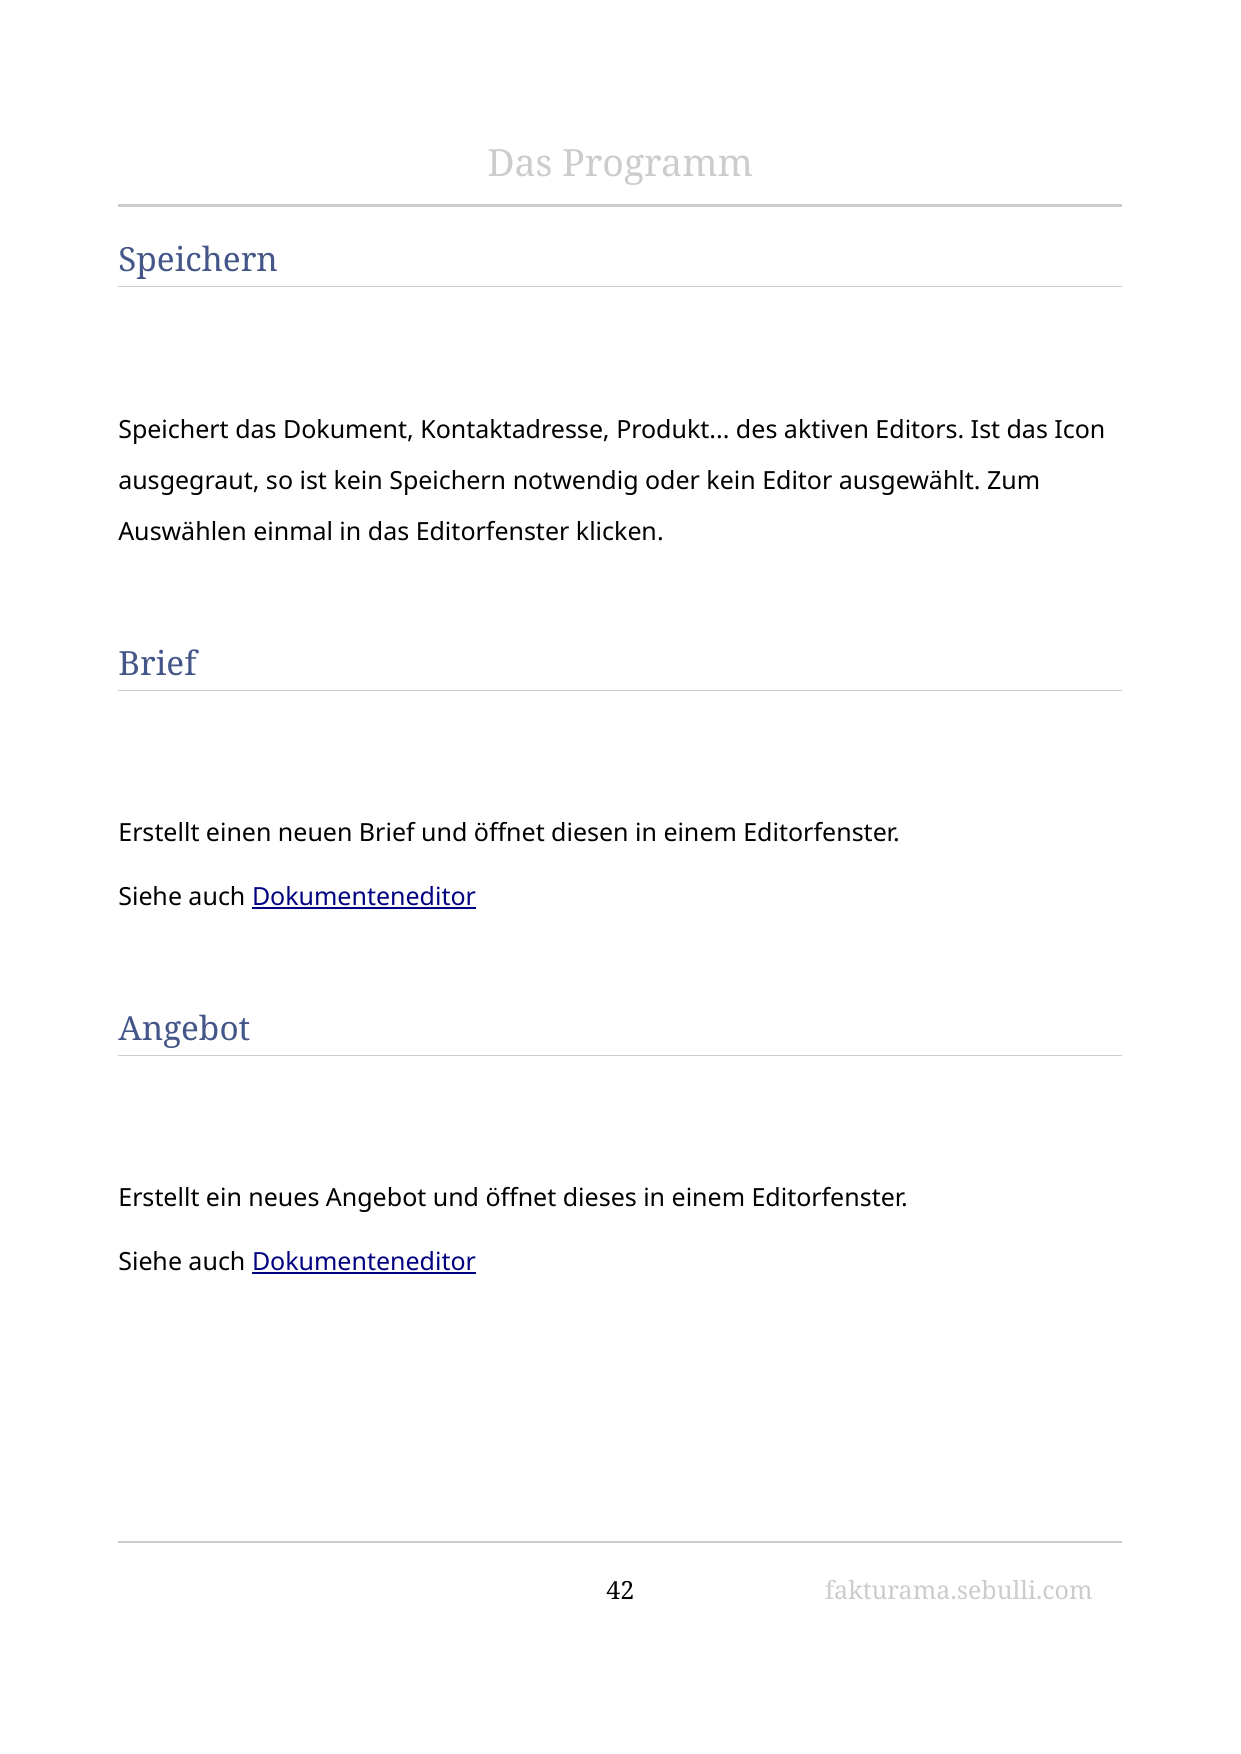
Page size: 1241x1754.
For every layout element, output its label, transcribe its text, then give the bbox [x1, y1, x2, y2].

text Erstellt ein neues Angebot und öffnet dieses in einem Editorfenster. [118, 1180, 1122, 1214]
subtitle Brief [118, 640, 1122, 690]
text Siehe auch Dokumenteneditor [118, 879, 1122, 913]
subtitle Speichern [118, 236, 1122, 286]
text Siehe auch Dokumenteneditor [118, 1244, 1122, 1278]
text Speichert das Dokument, Kontaktadresse, Produkt... des aktiven Editors. Ist das Icon ausgegraut, so ist kein Speichern notwendig oder kein Editor ausgewählt. Zum Auswählen einmal in das Editorfenster klicken. [118, 412, 1122, 548]
text Erstellt einen neuen Brief und öffnet diesen in einem Editorfenster. [118, 815, 1122, 849]
subtitle Angebot [118, 1005, 1122, 1055]
